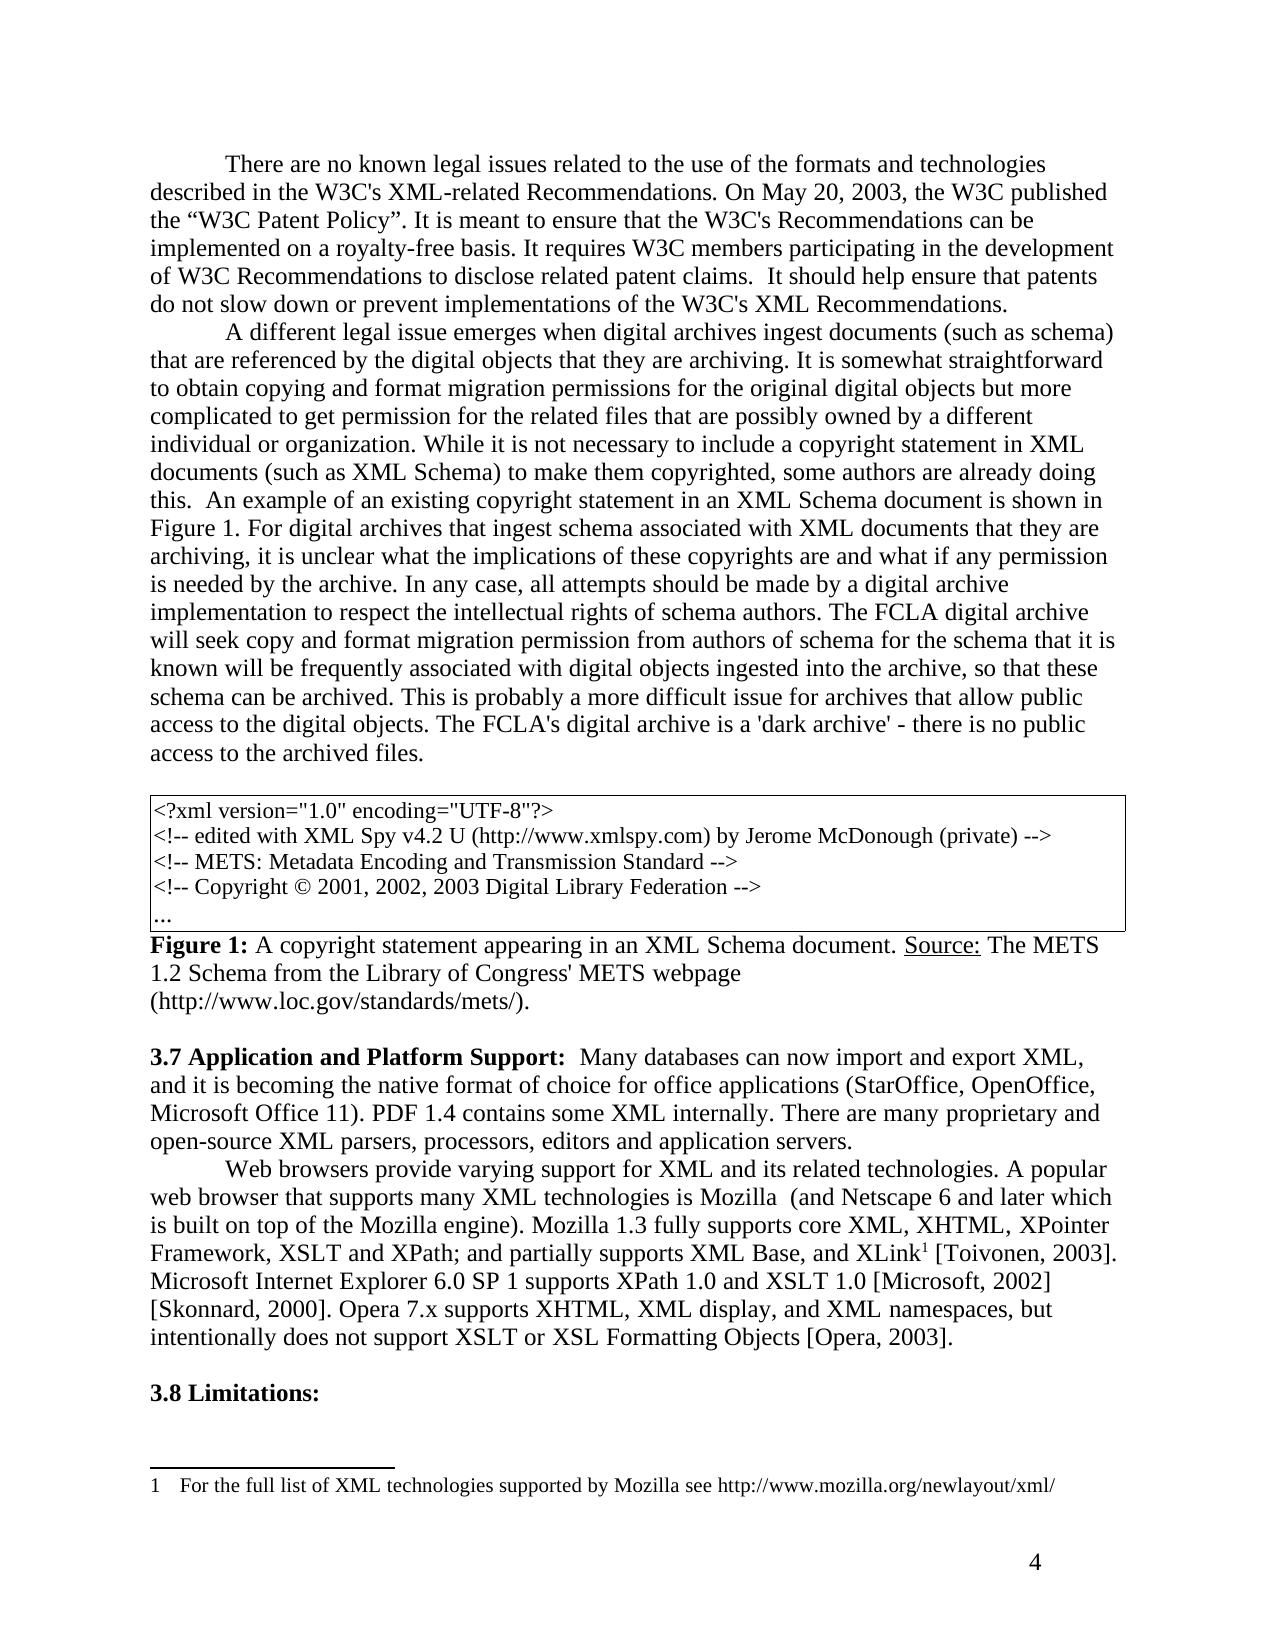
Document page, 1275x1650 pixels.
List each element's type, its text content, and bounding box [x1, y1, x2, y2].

text <!-- Copyright © 2001, 2002, 2003 Digital Library Federation --> [151, 871, 1125, 897]
text <!-- METS: Metadata Encoding and Transmission Standard --> [151, 846, 1125, 871]
text For the full list of XML technologies supported by Mozilla see http://www.mozilla.org/newlayout/xml/ [150, 1474, 1125, 1497]
text <?xml version="1.0" encoding="UTF-8"?> [151, 796, 1125, 820]
text 3.7 Application and Platform Support: Many databases can now import and export XML, and it is becoming the native format of choice for office applications (StarOffice, OpenOffice, Microsoft Office 11). PDF 1.4 contains some XML internally. There are many proprietary and open-source XML parsers, processors, editors and application servers. [150, 1043, 1125, 1155]
text 3.8 Limitations: [150, 1379, 1125, 1407]
text Figure 1: A copyright statement appearing in an XML Schema document. Source: The METS 1.2 Schema from the Library of Congress' METS webpage (http://www.loc.gov/standards/mets/). [150, 932, 1125, 1015]
text <!-- edited with XML Spy v4.2 U (http://www.xmlspy.com) by Jerome McDonough (private) --> [151, 820, 1125, 846]
text ... [151, 897, 1125, 931]
text A different legal issue emerges when digital archives ingest documents (such as schema) that are referenced by the digital objects that they are archiving. It is somewhat straightforward to obtain copying and format migration permissions for the original digital objects but more complicated to get permission for the related files that are possibly owned by a different individual or organization. While it is not necessary to include a copyright statement in XML documents (such as XML Schema) to make them copyrighted, some authors are already doing this. An example of an existing copyright statement in an XML Schema document is shown in Figure 1. For digital archives that ingest schema associated with XML documents that they are archiving, it is unclear what the implications of these copyrights are and what if any permission is needed by the archive. In any case, all attempts should be made by a digital archive implementation to respect the intellectual rights of schema authors. The FCLA digital archive will seek copy and format migration permission from authors of schema for the schema that it is known will be frequently associated with digital objects ingested into the archive, so that these schema can be archived. This is probably a more difficult issue for archives that allow public access to the digital objects. The FCLA's digital archive is a 'dark archive' - there is no public access to the archived files. [150, 318, 1125, 766]
text There are no known legal issues related to the use of the formats and technologies described in the W3C's XML-related Recommendations. On May 20, 2003, the W3C published the “W3C Patent Policy”. It is meant to ensure that the W3C's Recommendations can be implemented on a royalty-free basis. It requires W3C members participating in the development of W3C Recommendations to disclose related patent claims. It should help ensure that patents do not slow down or prevent implementations of the W3C's XML Recommendations. [150, 150, 1125, 318]
text Web browsers provide varying support for XML and its related technologies. A popular web browser that supports many XML technologies is Mozilla (and Netscape 6 and later which is built on top of the Mozilla engine). Mozilla 1.3 fully supports core XML, XHTML, XPointer Framework, XSLT and XPath; and partially supports XML Base, and XLink [Toivonen, 2003]. Microsoft Internet Explorer 6.0 SP 1 supports XPath 1.0 and XSLT 1.0 [Microsoft, 2002] [Skonnard, 2000]. Opera 7.x supports XHTML, XML display, and XML namespaces, but intentionally does not support XSLT or XSL Formatting Objects [Opera, 2003]. [150, 1155, 1125, 1351]
